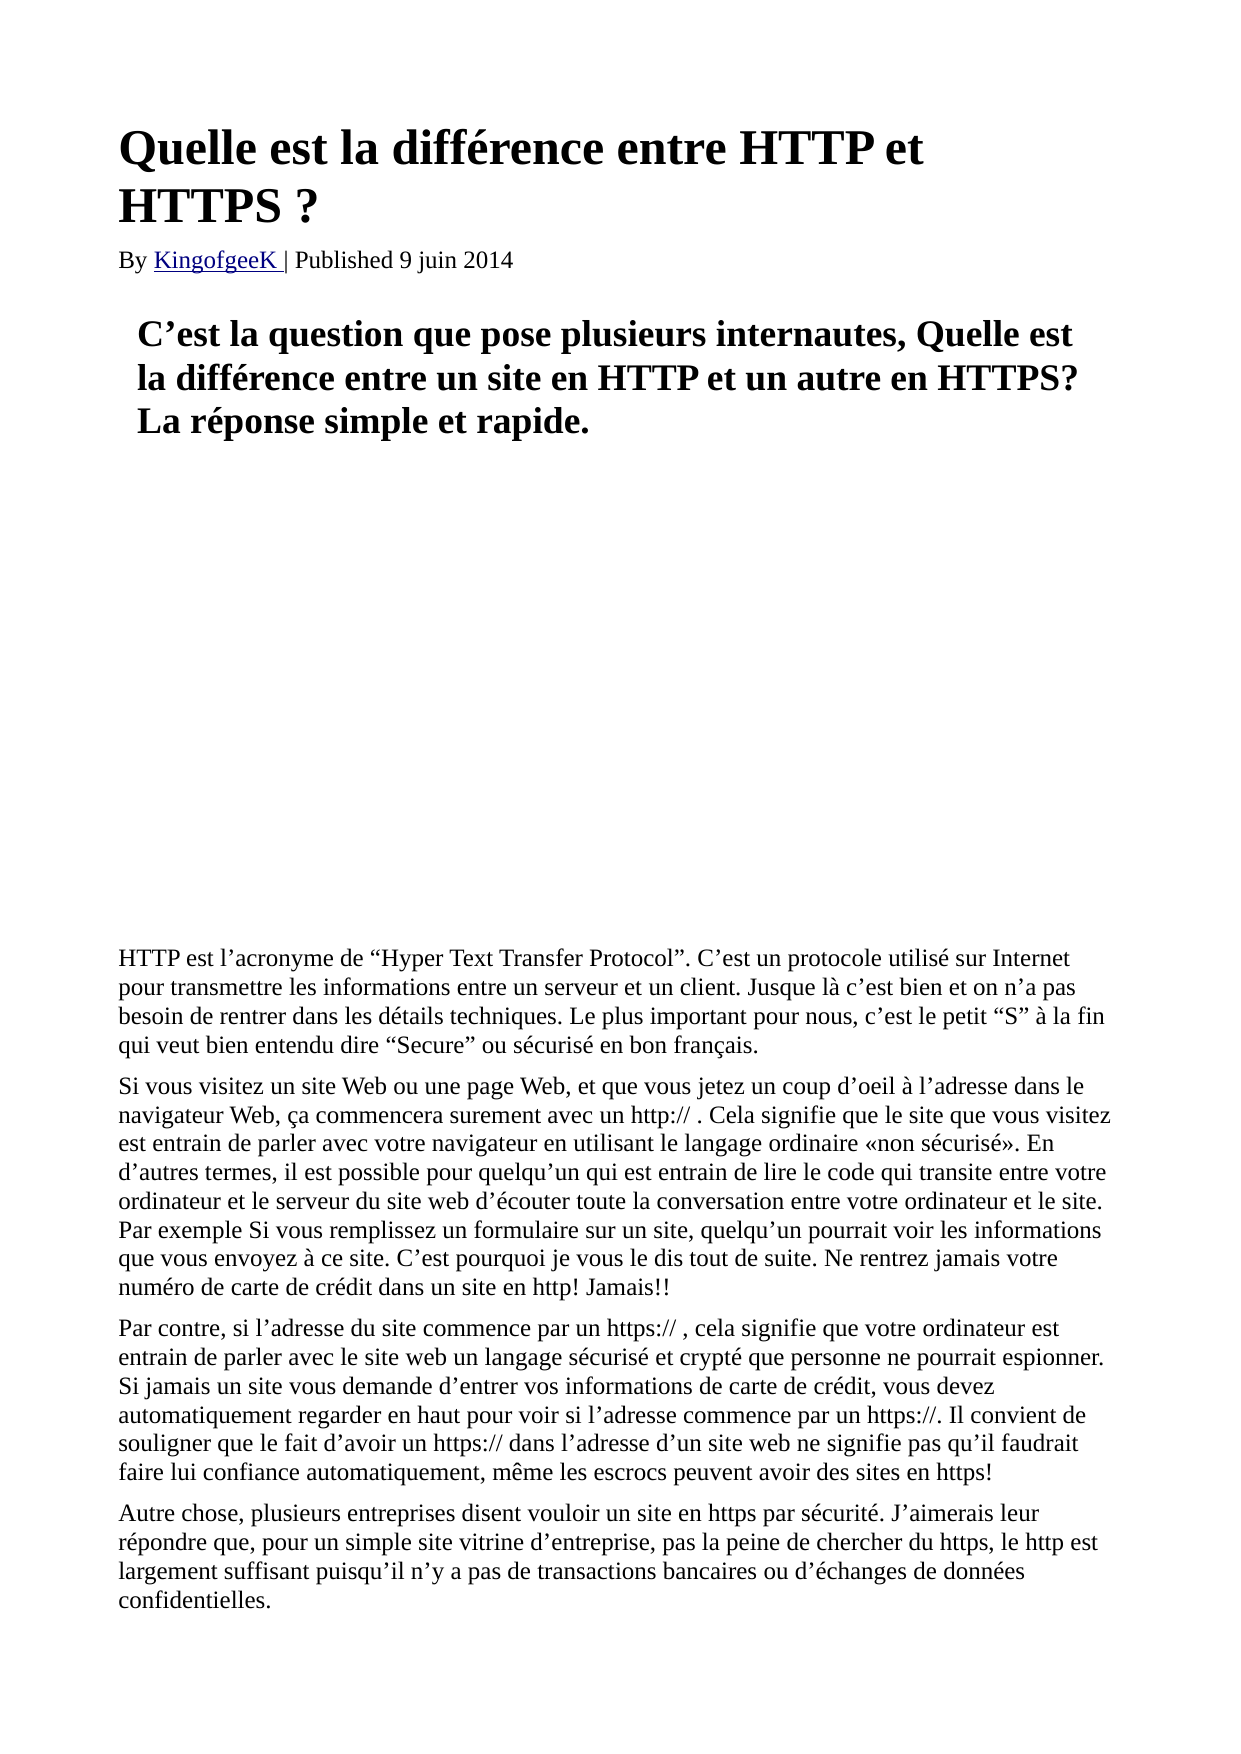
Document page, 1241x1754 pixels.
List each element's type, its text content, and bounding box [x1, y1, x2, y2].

text Autre chose, plusieurs entreprises disent vouloir un site en https par sécurité. J’aimerais leur répondre que, pour un simple site vitrine d’entreprise, pas la peine de chercher du https, le http est largement suffisant puisqu’il n’y a pas de transactions bancaires ou d’échanges de données confidentielles. [118, 1498, 1122, 1613]
subtitle Quelle est la différence entre HTTP et HTTPS ? [118, 118, 1122, 233]
text By KingofgeeK | Published 9 juin 2014 [118, 246, 1122, 274]
text Si vous visitez un site Web ou une page Web, et que vous jetez un coup d’oeil à l’adresse dans le navigateur Web, ça commencera surement avec un http:// . Cela signifie que le site que vous visitez est entrain de parler avec votre navigateur en utilisant le langage ordinaire «non sécurisé». En d’autres termes, il est possible pour quelqu’un qui est entrain de lire le code qui transite entre votre ordinateur et le serveur du site web d’écouter toute la conversation entre votre ordinateur et le site. Par exemple Si vous remplissez un formulaire sur un site, quelqu’un pourrait voir les informations que vous envoyez à ce site. C’est pourquoi je vous le dis tout de suite. Ne rentrez jamais votre numéro de carte de crédit dans un site en http! Jamais!! [118, 1071, 1122, 1301]
subtitle C’est la question que pose plusieurs internautes, Quelle est la différence entre un site en HTTP et un autre en HTTPS? La réponse simple et rapide. [137, 312, 1103, 441]
text HTTP est l’acronyme de “Hyper Text Transfer Protocol”. C’est un protocole utilisé sur Internet pour transmettre les informations entre un serveur et un client. Jusque là c’est bien et on n’a pas besoin de rentrer dans les détails techniques. Le plus important pour nous, c’est le petit “S” à la fin qui veut bien entendu dire “Secure” ou sécurisé en bon français. [118, 943, 1122, 1058]
text Par contre, si l’adresse du site commence par un https:// , cela signifie que votre ordinateur est entrain de parler avec le site web un langage sécurisé et crypté que personne ne pourrait espionner. Si jamais un site vous demande d’entrer vos informations de carte de crédit, vous devez automatiquement regarder en haut pour voir si l’adresse commence par un https://. Il convient de souligner que le fait d’avoir un https:// dans l’adresse d’un site web ne signifie pas qu’il faudrait faire lui confiance automatiquement, même les escrocs peuvent avoir des sites en https! [118, 1313, 1122, 1486]
